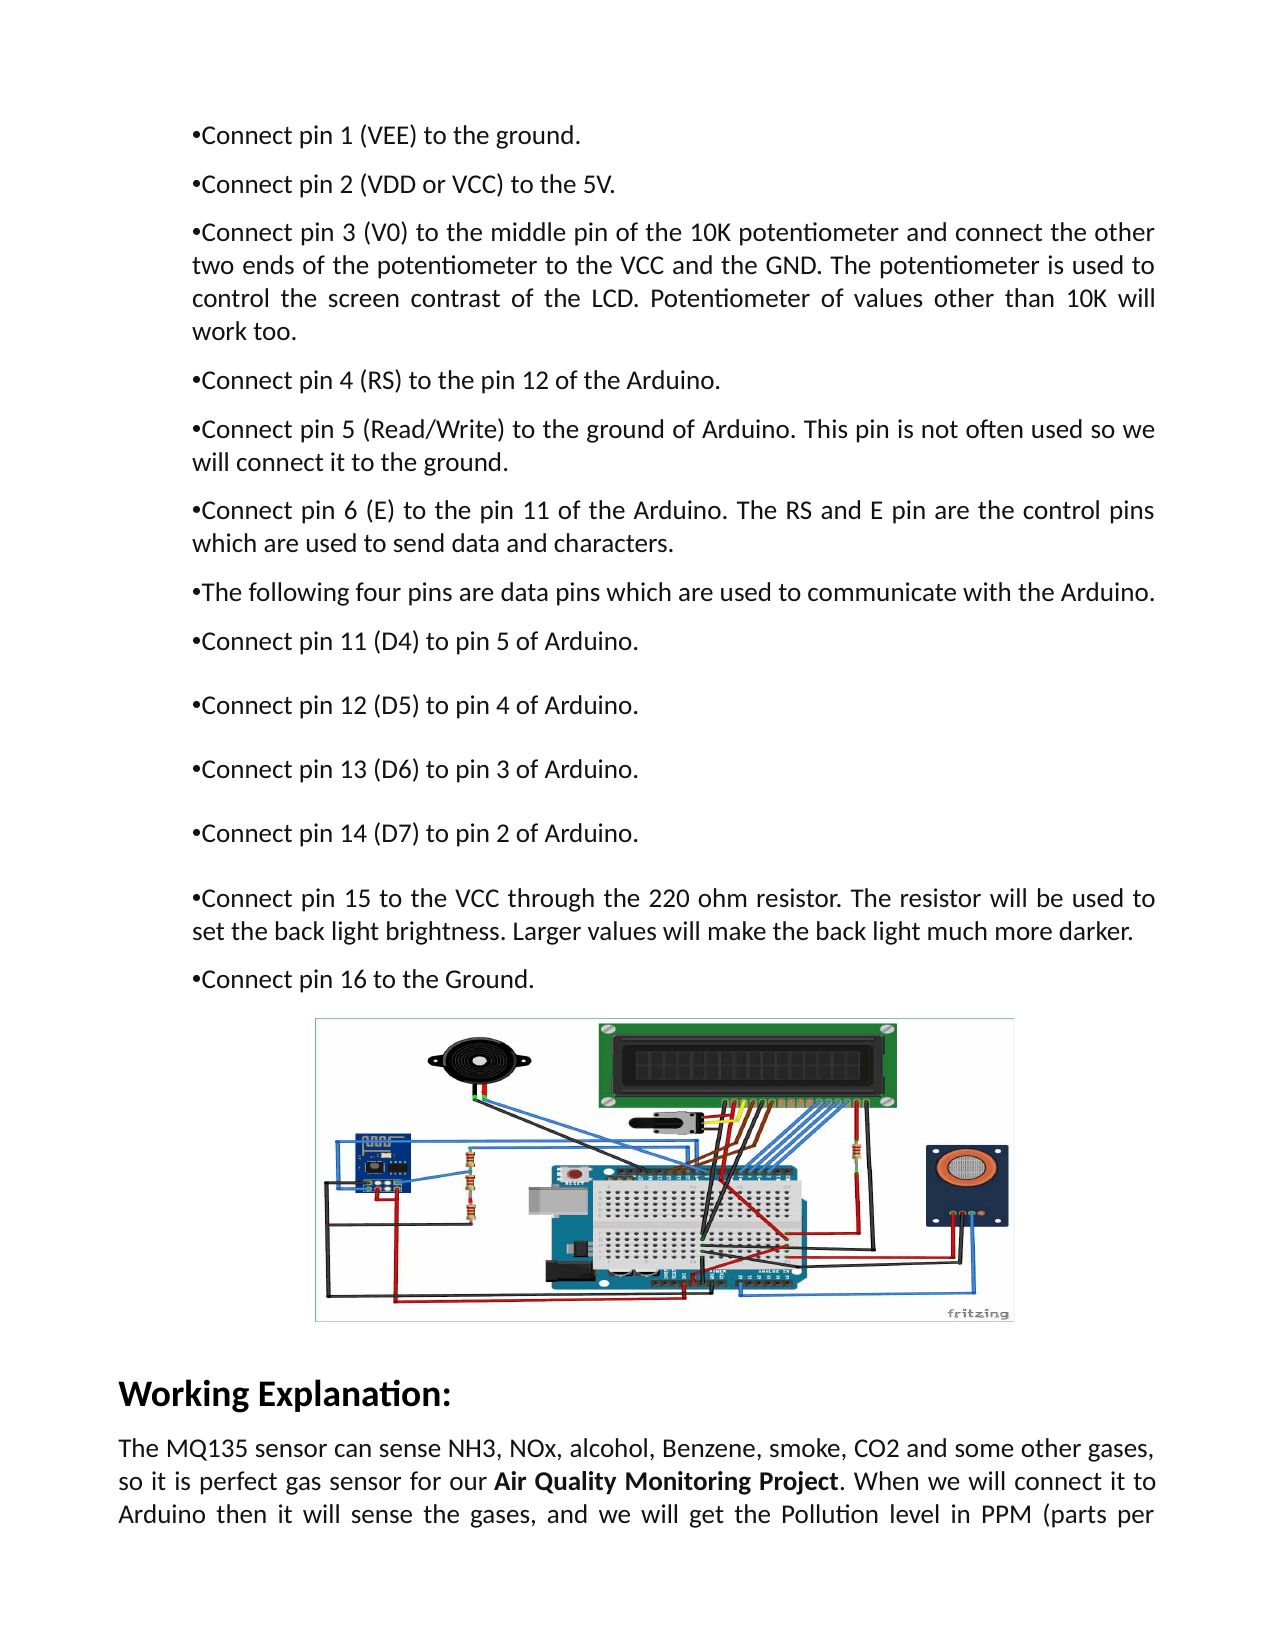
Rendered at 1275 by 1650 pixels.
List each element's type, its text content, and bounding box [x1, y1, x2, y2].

list Connect pin 12 (D5) to pin 4 of Arduino. [118, 688, 1157, 721]
list Connect pin 1 (VEE) to the ground. [118, 118, 1157, 151]
text The MQ135 sensor can sense NH3, NOx, alcohol, Benzene, smoke, CO2 and some other gases, so it is perfect gas sensor for our Air Quality Monitoring Project. When we will connect it to Arduino then it will sense the gases, and we will get the Pollution level in PPM (parts per [118, 1432, 1157, 1531]
list Connect pin 3 (V0) to the middle pin of the 10K potentiometer and connect the other two ends of the potentiometer to the VCC and the GND. The potentiometer is used to control the screen contrast of the LCD. Potentiometer of values other than 10K will work too. [118, 215, 1157, 347]
list The following four pins are data pins which are used to communicate with the Arduino. [118, 575, 1157, 608]
subtitle Working Explanation: [118, 1370, 1157, 1416]
list Connect pin 11 (D4) to pin 5 of Arduino. [118, 624, 1157, 657]
list Connect pin 16 to the Ground. [118, 962, 1157, 996]
list Connect pin 2 (VDD or VCC) to the 5V. [118, 167, 1157, 200]
list Connect pin 14 (D7) to pin 2 of Arduino. [118, 817, 1157, 849]
list Connect pin 13 (D6) to pin 3 of Arduino. [118, 752, 1157, 785]
list Connect pin 15 to the VCC through the 220 ohm resistor. The resistor will be used to set the back light brightness. Larger values will make the back light much more darker. [118, 881, 1157, 947]
picture [315, 1018, 1015, 1322]
list Connect pin 4 (RS) to the pin 12 of the Arduino. [118, 363, 1157, 396]
list Connect pin 5 (Read/Write) to the ground of Arduino. This pin is not often used so we will connect it to the ground. [118, 412, 1157, 478]
list Connect pin 6 (E) to the pin 11 of the Arduino. The RS and E pin are the control pins which are used to send data and characters. [118, 493, 1157, 559]
